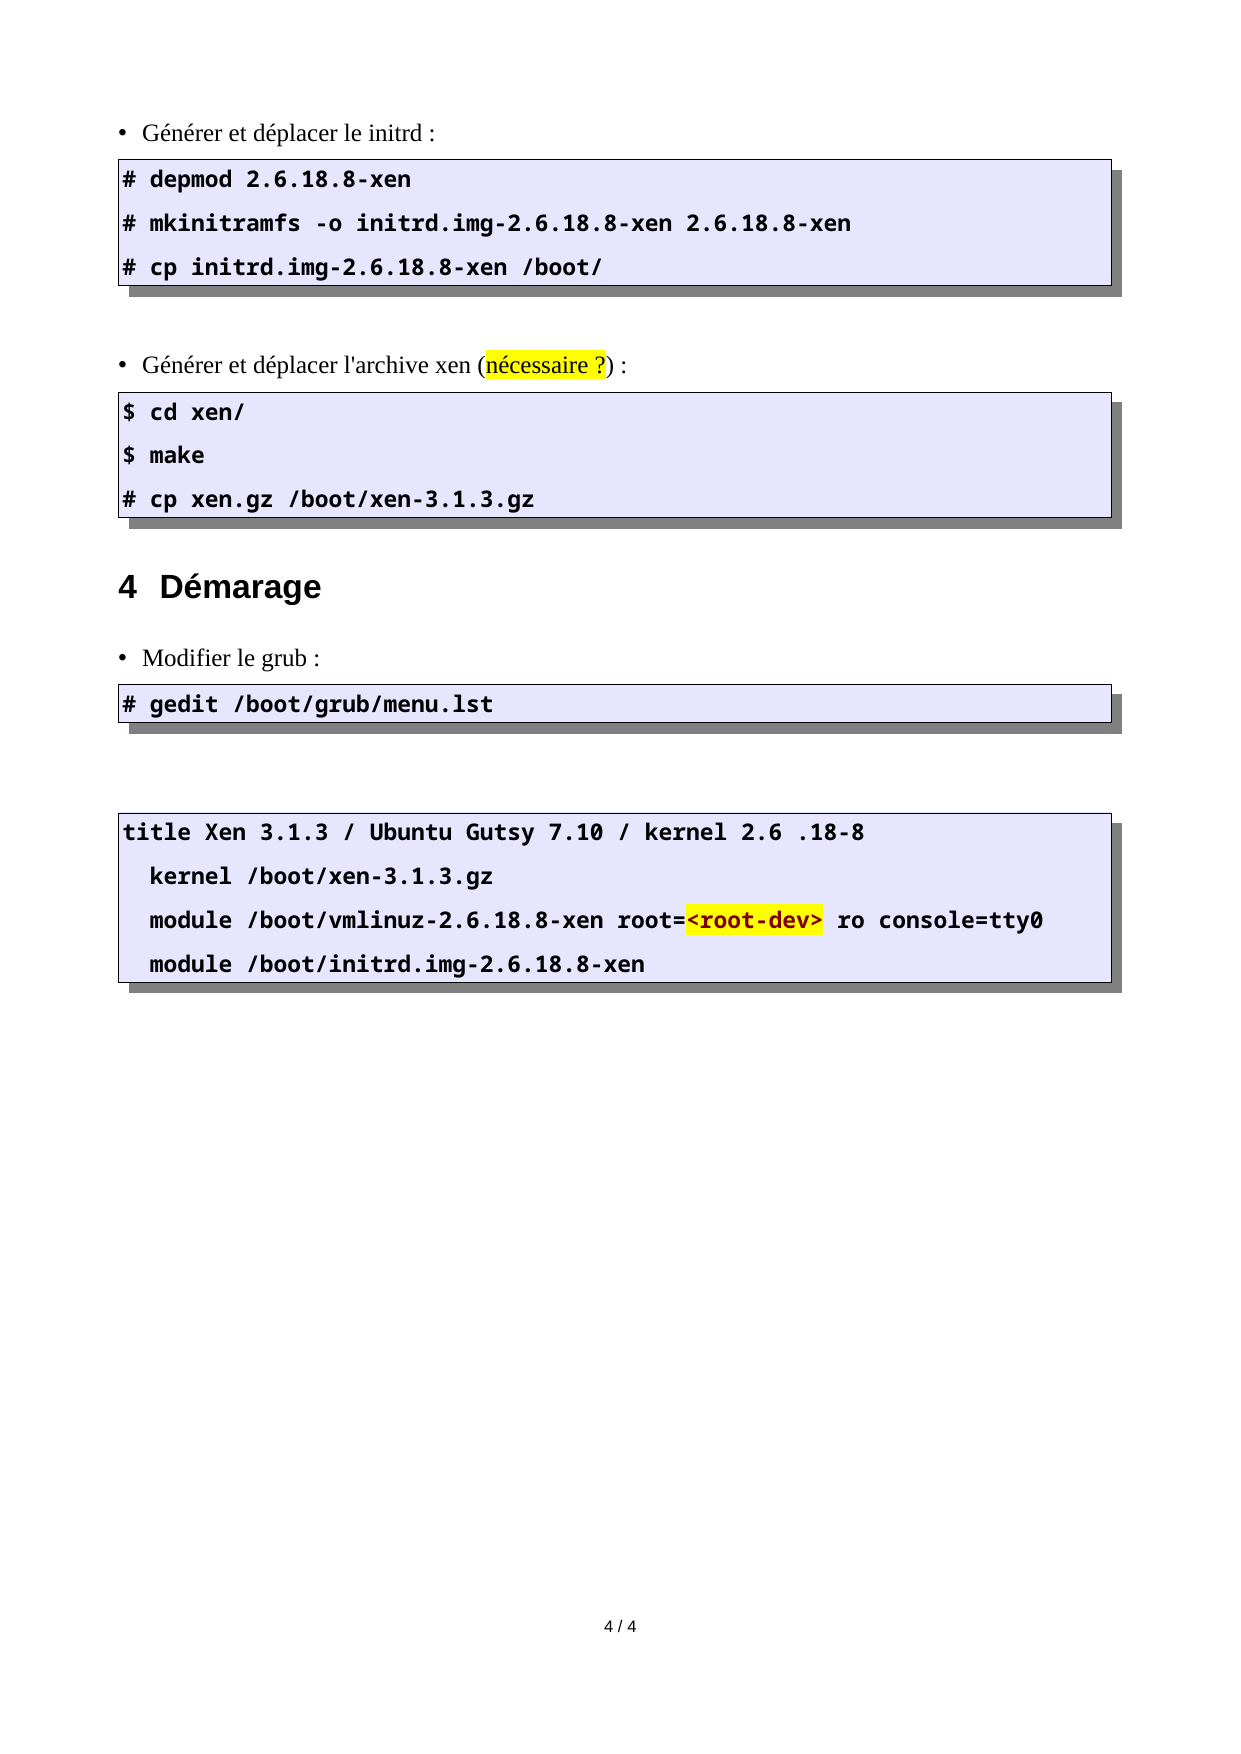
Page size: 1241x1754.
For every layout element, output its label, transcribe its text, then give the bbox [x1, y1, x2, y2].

list Générer et déplacer l'archive xen (nécessaire ?) : [118, 350, 1122, 379]
text module /boot/vmlinuz-2.6.18.8-xen root=<root-dev> ro console=tty0 [119, 900, 1111, 935]
text kernel /boot/xen-3.1.3.gz [119, 856, 1111, 891]
text # cp initrd.img-2.6.18.8-xen /boot/ [119, 247, 1111, 285]
text # cp xen.gz /boot/xen-3.1.3.gz [119, 479, 1111, 517]
text # mkinitramfs -o initrd.img-2.6.18.8-xen 2.6.18.8-xen [119, 203, 1111, 238]
text title Xen 3.1.3 / Ubuntu Gutsy 7.10 / kernel 2.6 .18-8 [119, 814, 1111, 848]
text # depmod 2.6.18.8-xen [119, 160, 1111, 194]
text $ cd xen/ [119, 393, 1111, 427]
list Modifier le grub : [118, 643, 1122, 671]
list Générer et déplacer le initrd : [118, 118, 1122, 147]
text $ make [119, 435, 1111, 471]
text module /boot/initrd.img-2.6.18.8-xen [119, 944, 1111, 982]
text # gedit /boot/grub/menu.lst [119, 685, 1111, 722]
subtitle Démarage [118, 566, 1122, 605]
